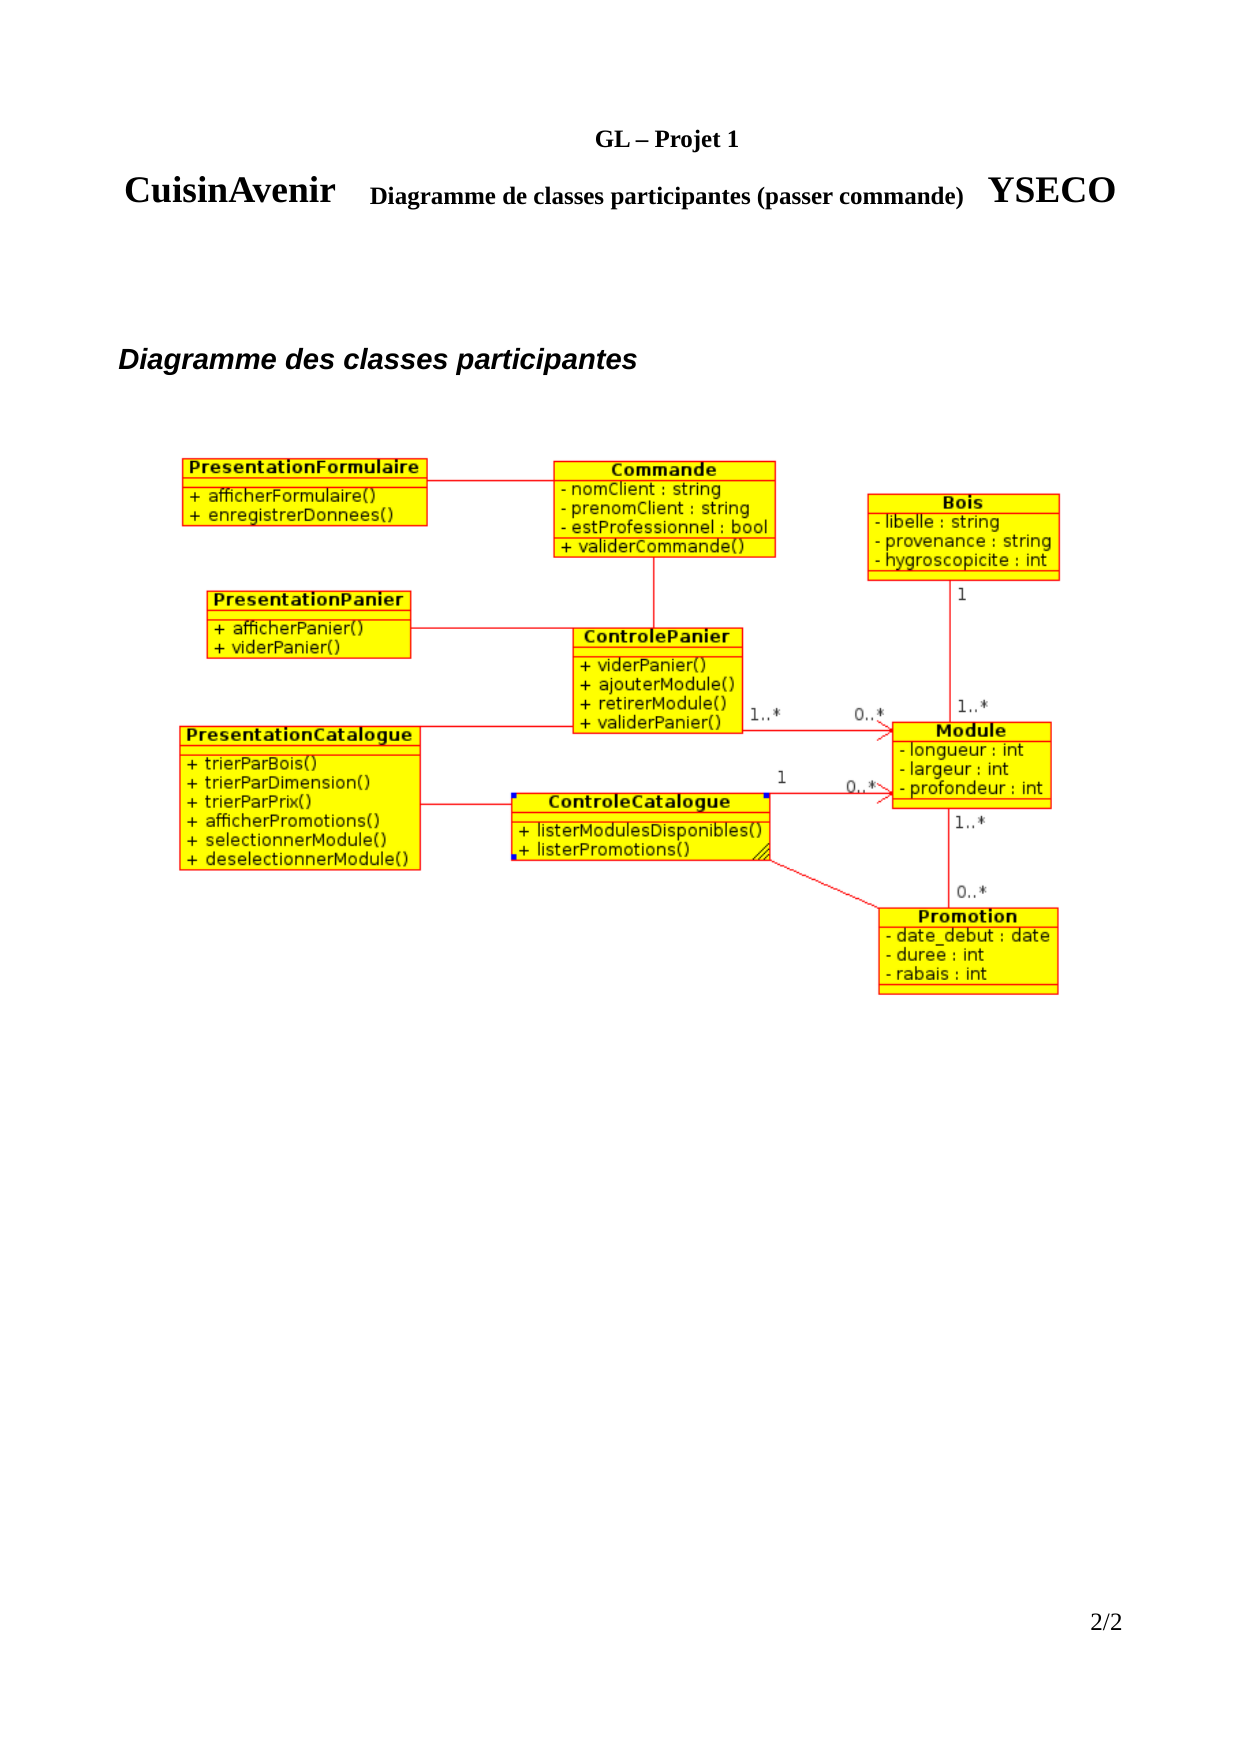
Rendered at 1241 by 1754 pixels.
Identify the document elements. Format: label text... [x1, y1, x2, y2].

subtitle Diagramme des classes participantes [118, 342, 1122, 376]
picture [118, 405, 1123, 1036]
